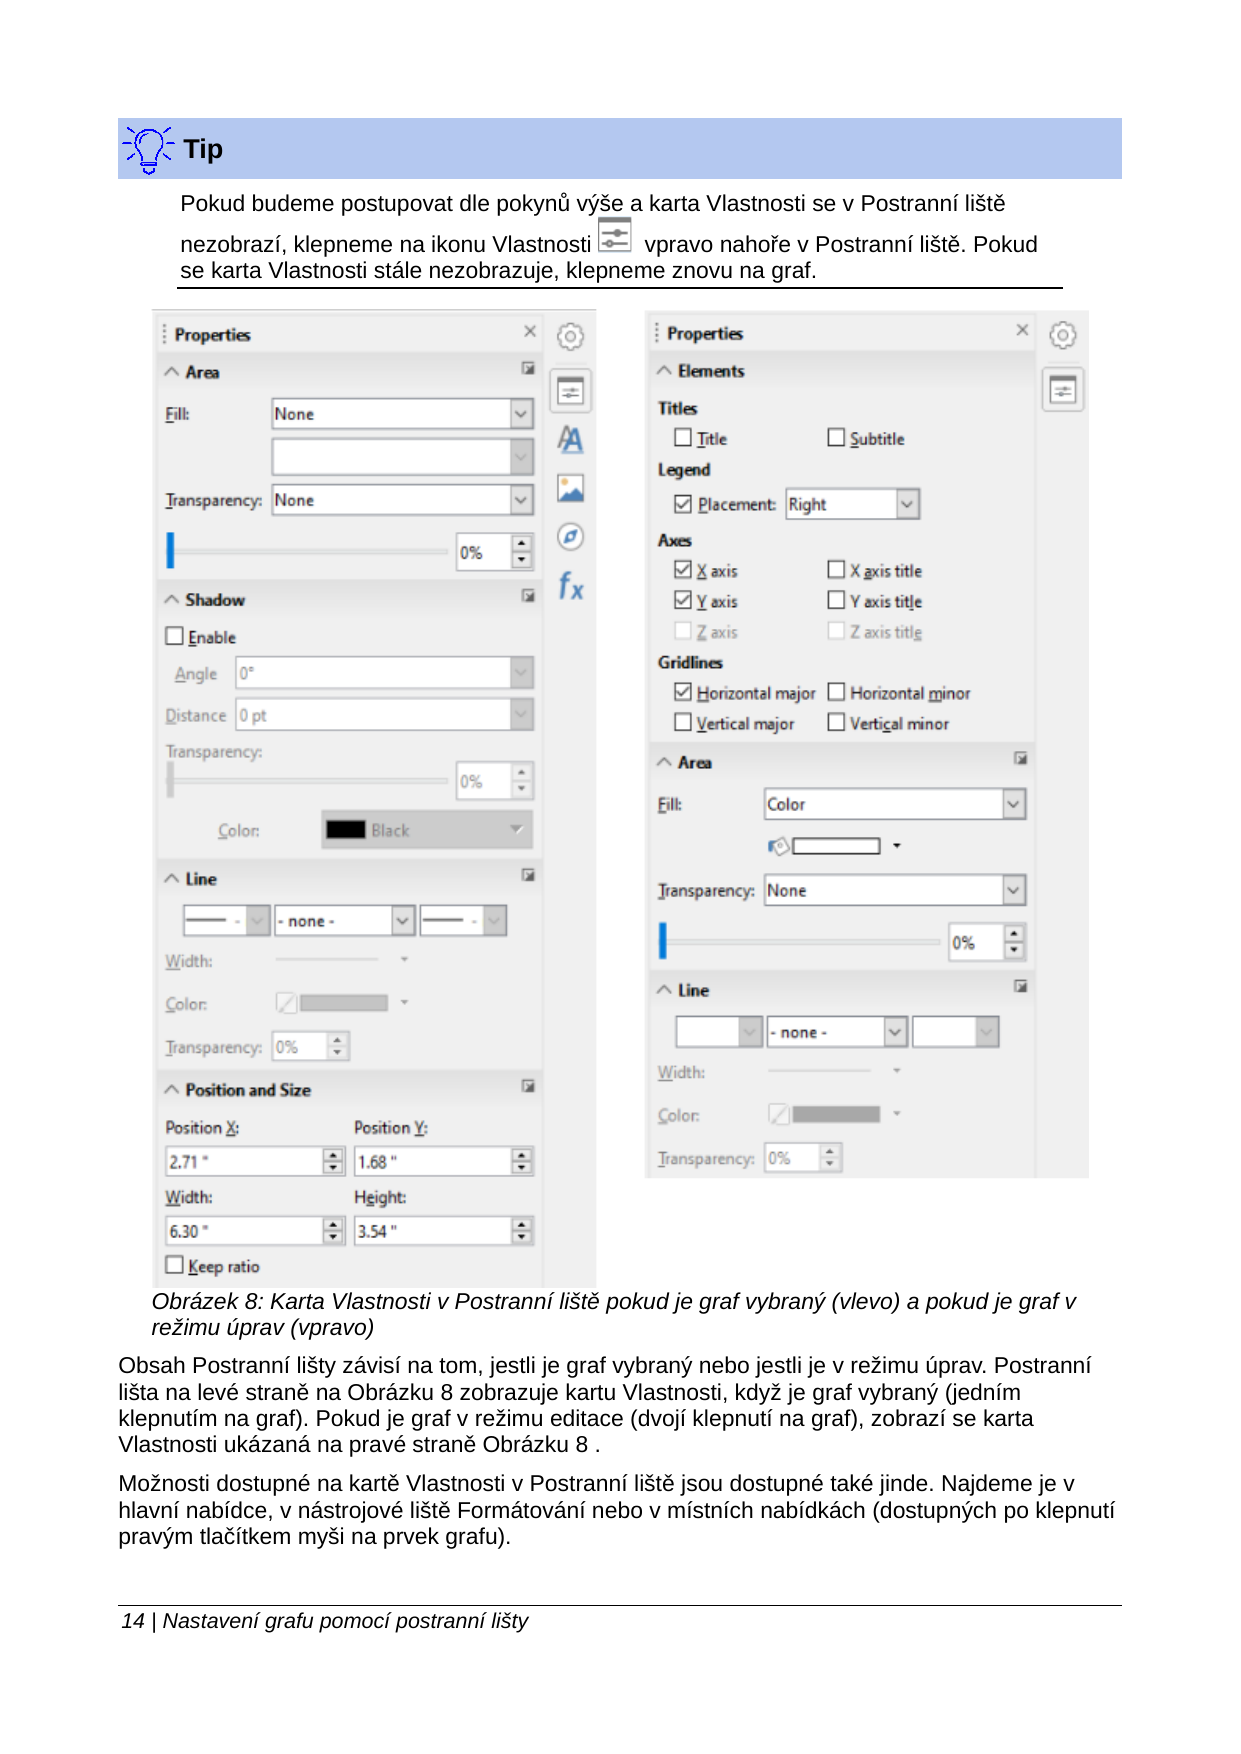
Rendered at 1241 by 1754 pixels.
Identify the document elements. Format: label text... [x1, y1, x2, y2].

subtitle Tip [118, 118, 1122, 179]
picture [151, 309, 1089, 1288]
text Možnosti dostupné na kartě Vlastnosti v Postranní liště jsou dostupné také jinde. Najdeme je v hlavní nabídce, v nástrojové liště Formátování nebo v místních nabídkách (dostupných po klepnutí pravým tlačítkem myši na prvek grafu). [118, 1470, 1122, 1549]
picture [598, 216, 632, 253]
text Obrázek 8: Karta Vlastnosti v Postranní liště pokud je graf vybraný (vlevo) a pokud je graf v režimu úprav (vpravo) [151, 1288, 1089, 1340]
text Pokud budeme postupovat dle pokynů výše a karta Vlastnosti se v Postranní liště nezobrazí, klepneme na ikonu Vlastnosti vpravo nahoře v Postranní liště. Pokud se karta Vlastnosti stále nezobrazuje, klepneme znovu na graf. [177, 187, 1063, 287]
picture [119, 119, 179, 179]
text Obsah Postranní lišty závisí na tom, jestli je graf vybraný nebo jestli je v režimu úprav. Postranní lišta na levé straně na Obrázku 8 zobrazuje kartu Vlastnosti, když je graf vybraný (jedním klepnutím na graf). Pokud je graf v režimu editace (dvojí klepnutí na graf), zobrazí se karta Vlastnosti ukázaná na pravé straně Obrázku 8 . [118, 1352, 1122, 1458]
